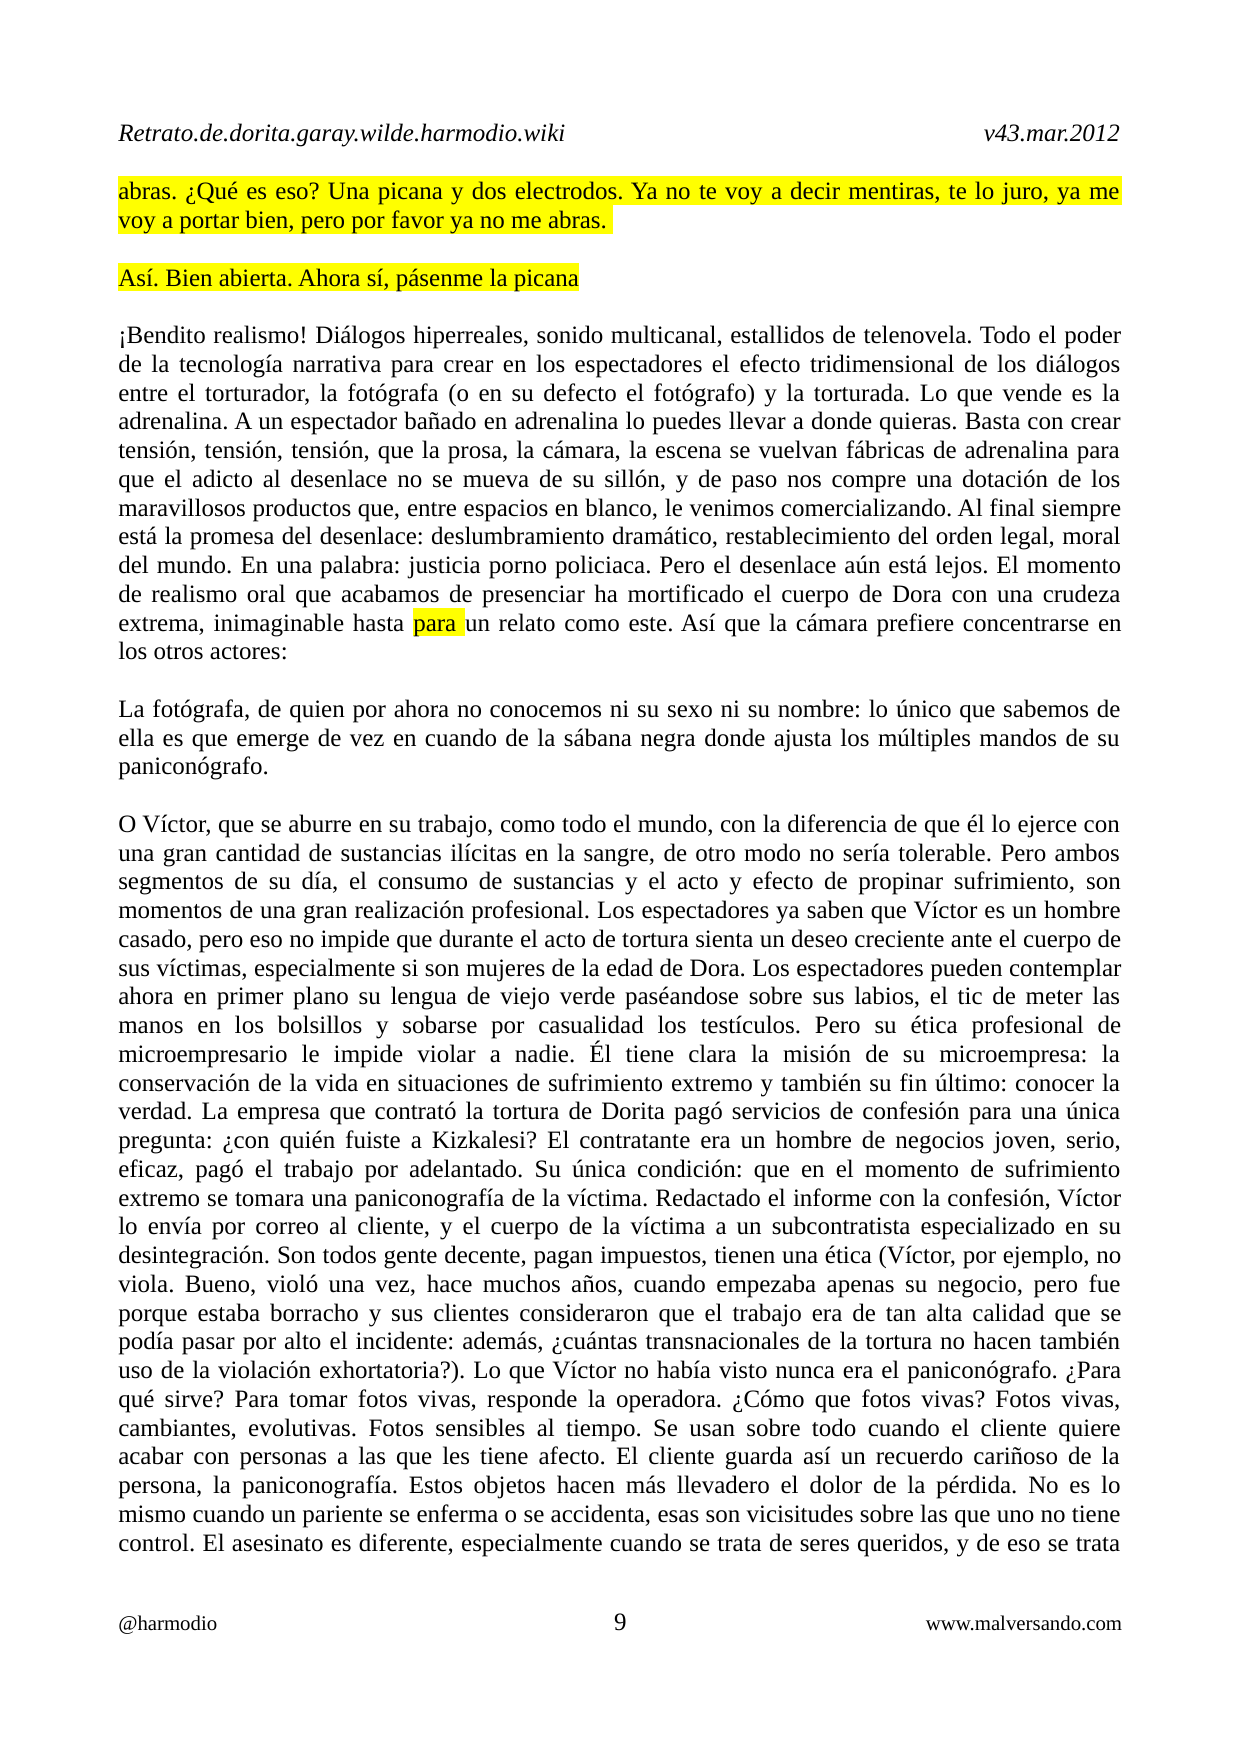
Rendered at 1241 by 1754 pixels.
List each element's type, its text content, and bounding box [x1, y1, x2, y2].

text La fotógrafa, de quien por ahora no conocemos ni su sexo ni su nombre: lo único que sabemos de ella es que emerge de vez en cuando de la sábana negra donde ajusta los múltiples mandos de su paniconógrafo. [118, 694, 1122, 780]
text abras. ¿Qué es eso? Una picana y dos electrodos. Ya no te voy a decir mentiras, te lo juro, ya me voy a portar bien, pero por favor ya no me abras. [118, 176, 1122, 234]
text O Víctor, que se aburre en su trabajo, como todo el mundo, con la diferencia de que él lo ejerce con una gran cantidad de sustancias ilícitas en la sangre, de otro modo no sería tolerable. Pero ambos segmentos de su día, el consumo de sustancias y el acto y efecto de propinar sufrimiento, son momentos de una gran realización profesional. Los espectadores ya saben que Víctor es un hombre casado, pero eso no impide que durante el acto de tortura sienta un deseo creciente ante el cuerpo de sus víctimas, especialmente si son mujeres de la edad de Dora. Los espectadores pueden contemplar ahora en primer plano su lengua de viejo verde paséandose sobre sus labios, el tic de meter las manos en los bolsillos y sobarse por casualidad los testículos. Pero su ética profesional de microempresario le impide violar a nadie. Él tiene clara la misión de su microempresa: la conservación de la vida en situaciones de sufrimiento extremo y también su fin último: conocer la verdad. La empresa que contrató la tortura de Dorita pagó servicios de confesión para una única pregunta: ¿con quién fuiste a Kizkalesi? El contratante era un hombre de negocios joven, serio, eficaz, pagó el trabajo por adelantado. Su única condición: que en el momento de sufrimiento extremo se tomara una paniconografía de la víctima. Redactado el informe con la confesión, Víctor lo envía por correo al cliente, y el cuerpo de la víctima a un subcontratista especializado en su desintegración. Son todos gente decente, pagan impuestos, tienen una ética (Víctor, por ejemplo, no viola. Bueno, violó una vez, hace muchos años, cuando empezaba apenas su negocio, pero fue porque estaba borracho y sus clientes consideraron que el trabajo era de tan alta calidad que se podía pasar por alto el incidente: además, ¿cuántas transnacionales de la tortura no hacen también uso de la violación exhortatoria?). Lo que Víctor no había visto nunca era el paniconógrafo. ¿Para qué sirve? Para tomar fotos vivas, responde la operadora. ¿Cómo que fotos vivas? Fotos vivas, cambiantes, evolutivas. Fotos sensibles al tiempo. Se usan sobre todo cuando el cliente quiere acabar con personas a las que les tiene afecto. El cliente guarda así un recuerdo cariñoso de la persona, la paniconografía. Estos objetos hacen más llevadero el dolor de la pérdida. No es lo mismo cuando un pariente se enferma o se accidenta, esas son vicisitudes sobre las que uno no tiene control. El asesinato es diferente, especialmente cuando se trata de seres queridos, y de eso se trata [118, 809, 1122, 1556]
text ¡Bendito realismo! Diálogos hiperreales, sonido multicanal, estallidos de telenovela. Todo el poder de la tecnología narrativa para crear en los espectadores el efecto tridimensional de los diálogos entre el torturador, la fotógrafa (o en su defecto el fotógrafo) y la torturada. Lo que vende es la adrenalina. A un espectador bañado en adrenalina lo puedes llevar a donde quieras. Basta con crear tensión, tensión, tensión, que la prosa, la cámara, la escena se vuelvan fábricas de adrenalina para que el adicto al desenlace no se mueva de su sillón, y de paso nos compre una dotación de los maravillosos productos que, entre espacios en blanco, le venimos comercializando. Al final siempre está la promesa del desenlace: deslumbramiento dramático, restablecimiento del orden legal, moral del mundo. En una palabra: justicia porno policiaca. Pero el desenlace aún está lejos. El momento de realismo oral que acabamos de presenciar ha mortificado el cuerpo de Dora con una crudeza extrema, inimaginable hasta para un relato como este. Así que la cámara prefiere concentrarse en los otros actores: [118, 320, 1122, 665]
text Así. Bien abierta. Ahora sí, pásenme la picana [118, 263, 1122, 291]
